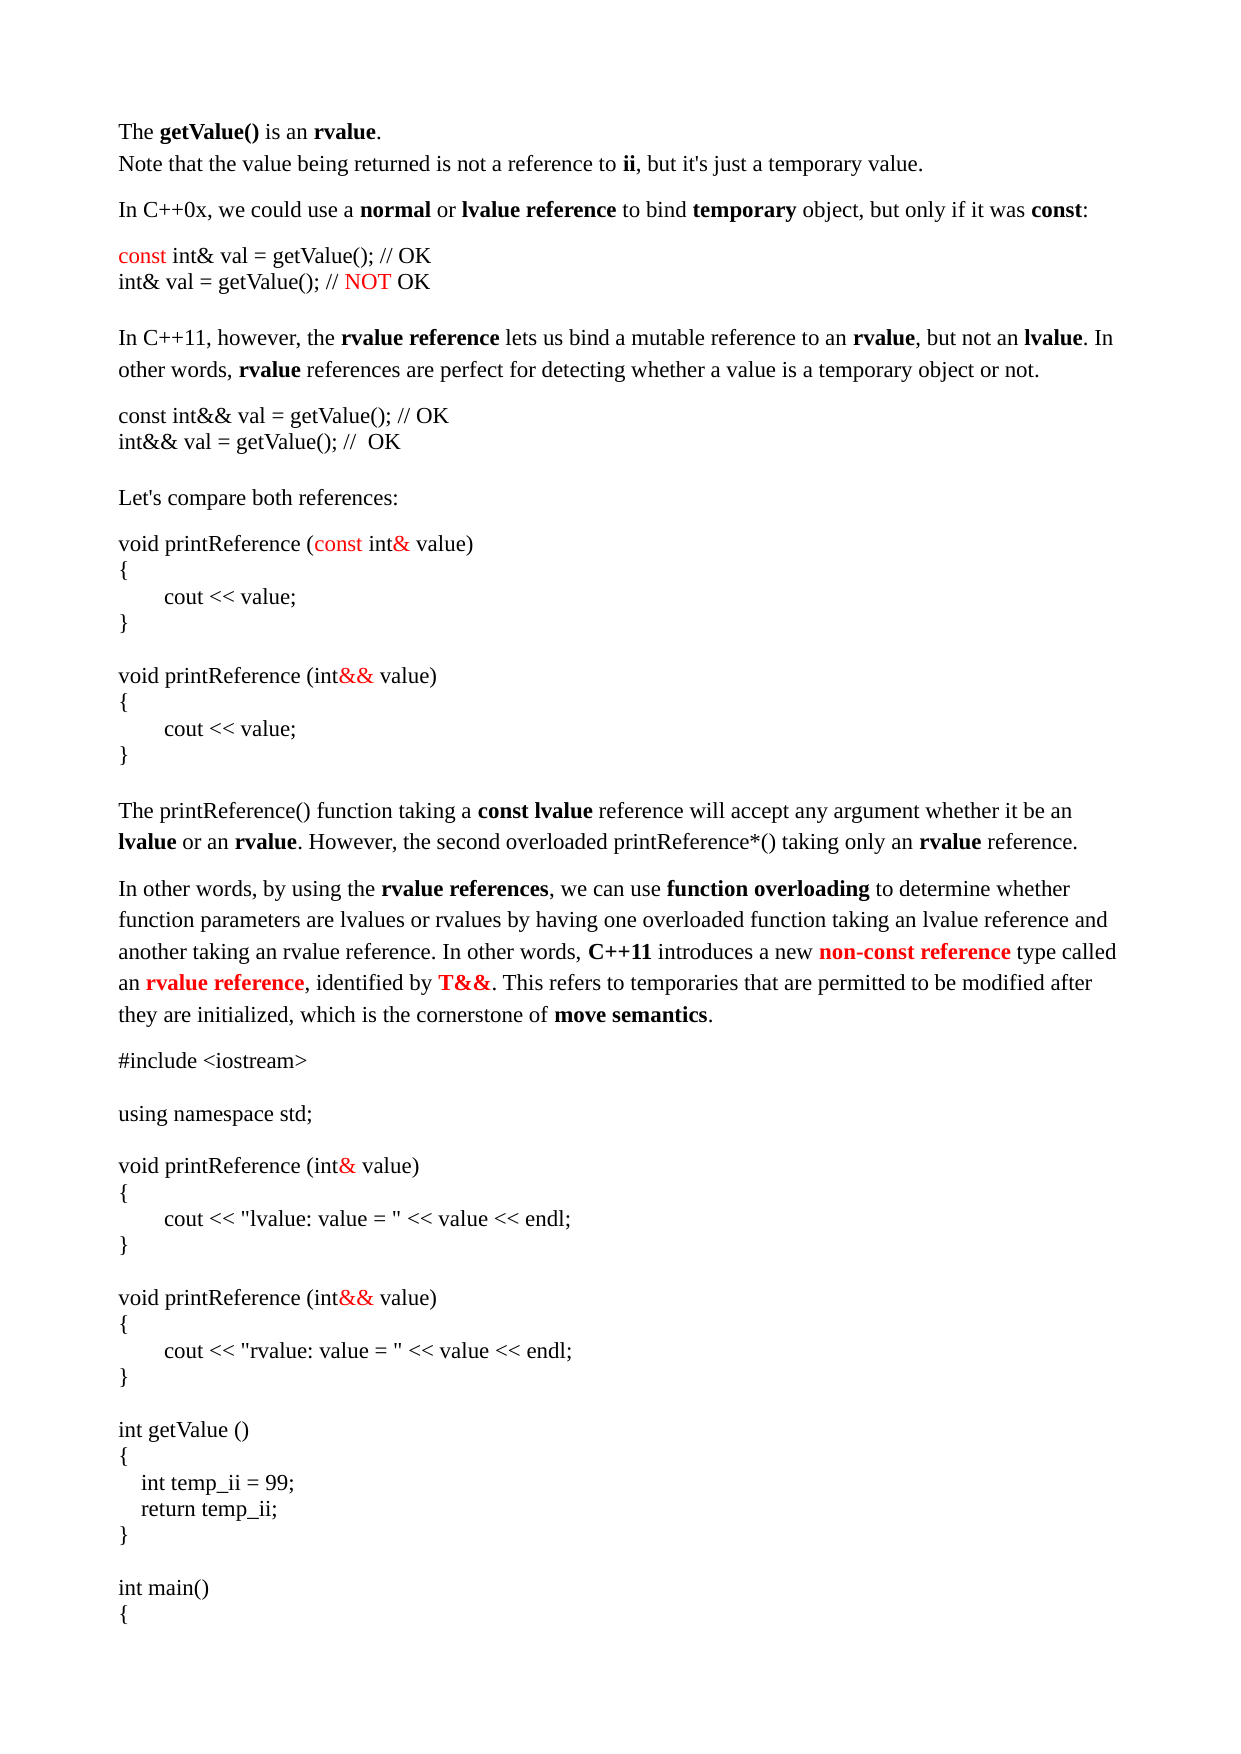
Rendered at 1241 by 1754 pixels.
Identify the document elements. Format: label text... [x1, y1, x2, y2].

text Let's compare both references: [118, 484, 1122, 510]
text cout << value; [118, 715, 1122, 741]
text { [118, 1442, 1122, 1469]
text In other words, by using the rvalue references, we can use function overloading to determine whether function parameters are lvalues or rvalues by having one overloaded function taking an lvalue reference and another taking an rvalue reference. In other words, C++11 introduces a new non-const reference type called an rvalue reference, identified by T&&. This refers to temporaries that are permitted to be modified after they are initialized, which is the cornerstone of move semantics. [118, 874, 1122, 1027]
text } [118, 1521, 1122, 1548]
text void printReference (int&& value) [118, 662, 1122, 688]
text { [118, 1600, 1122, 1627]
text int& val = getValue(); // NOT OK [118, 268, 1122, 295]
text return temp_ii; [118, 1495, 1122, 1521]
text #include <iostream> [118, 1047, 1122, 1073]
text int main() [118, 1574, 1122, 1600]
text void printReference (int&& value) [118, 1284, 1122, 1311]
text using namespace std; [118, 1100, 1122, 1126]
text cout << value; [118, 583, 1122, 609]
text } [118, 609, 1122, 636]
text void printReference (int& value) [118, 1152, 1122, 1179]
text } [118, 1231, 1122, 1258]
text int&& val = getValue(); // OK [118, 428, 1122, 454]
text void printReference (const int& value) [118, 530, 1122, 557]
text const int& val = getValue(); // OK [118, 242, 1122, 268]
text In C++0x, we could use a normal or lvalue reference to bind temporary object, but only if it was const: [118, 196, 1122, 222]
text } [118, 741, 1122, 767]
text const int&& val = getValue(); // OK [118, 402, 1122, 428]
text The printReference() function taking a const lvalue reference will accept any argument whether it be an lvalue or an rvalue. However, the second overloaded printReference*() taking only an rvalue reference. [118, 797, 1122, 855]
text int getValue () [118, 1416, 1122, 1442]
text { [118, 557, 1122, 583]
text { [118, 688, 1122, 715]
text { [118, 1179, 1122, 1205]
text int temp_ii = 99; [118, 1469, 1122, 1495]
text The getValue() is an rvalue. Note that the value being returned is not a reference to ii, but it's just a temporary value. [118, 118, 1122, 176]
text } [118, 1363, 1122, 1389]
text In C++11, however, the rvalue reference lets us bind a mutable reference to an rvalue, but not an lvalue. In other words, rvalue references are perfect for detecting whether a value is a temporary object or not. [118, 324, 1122, 382]
text cout << "lvalue: value = " << value << endl; [118, 1205, 1122, 1231]
text { [118, 1311, 1122, 1337]
text cout << "rvalue: value = " << value << endl; [118, 1337, 1122, 1363]
